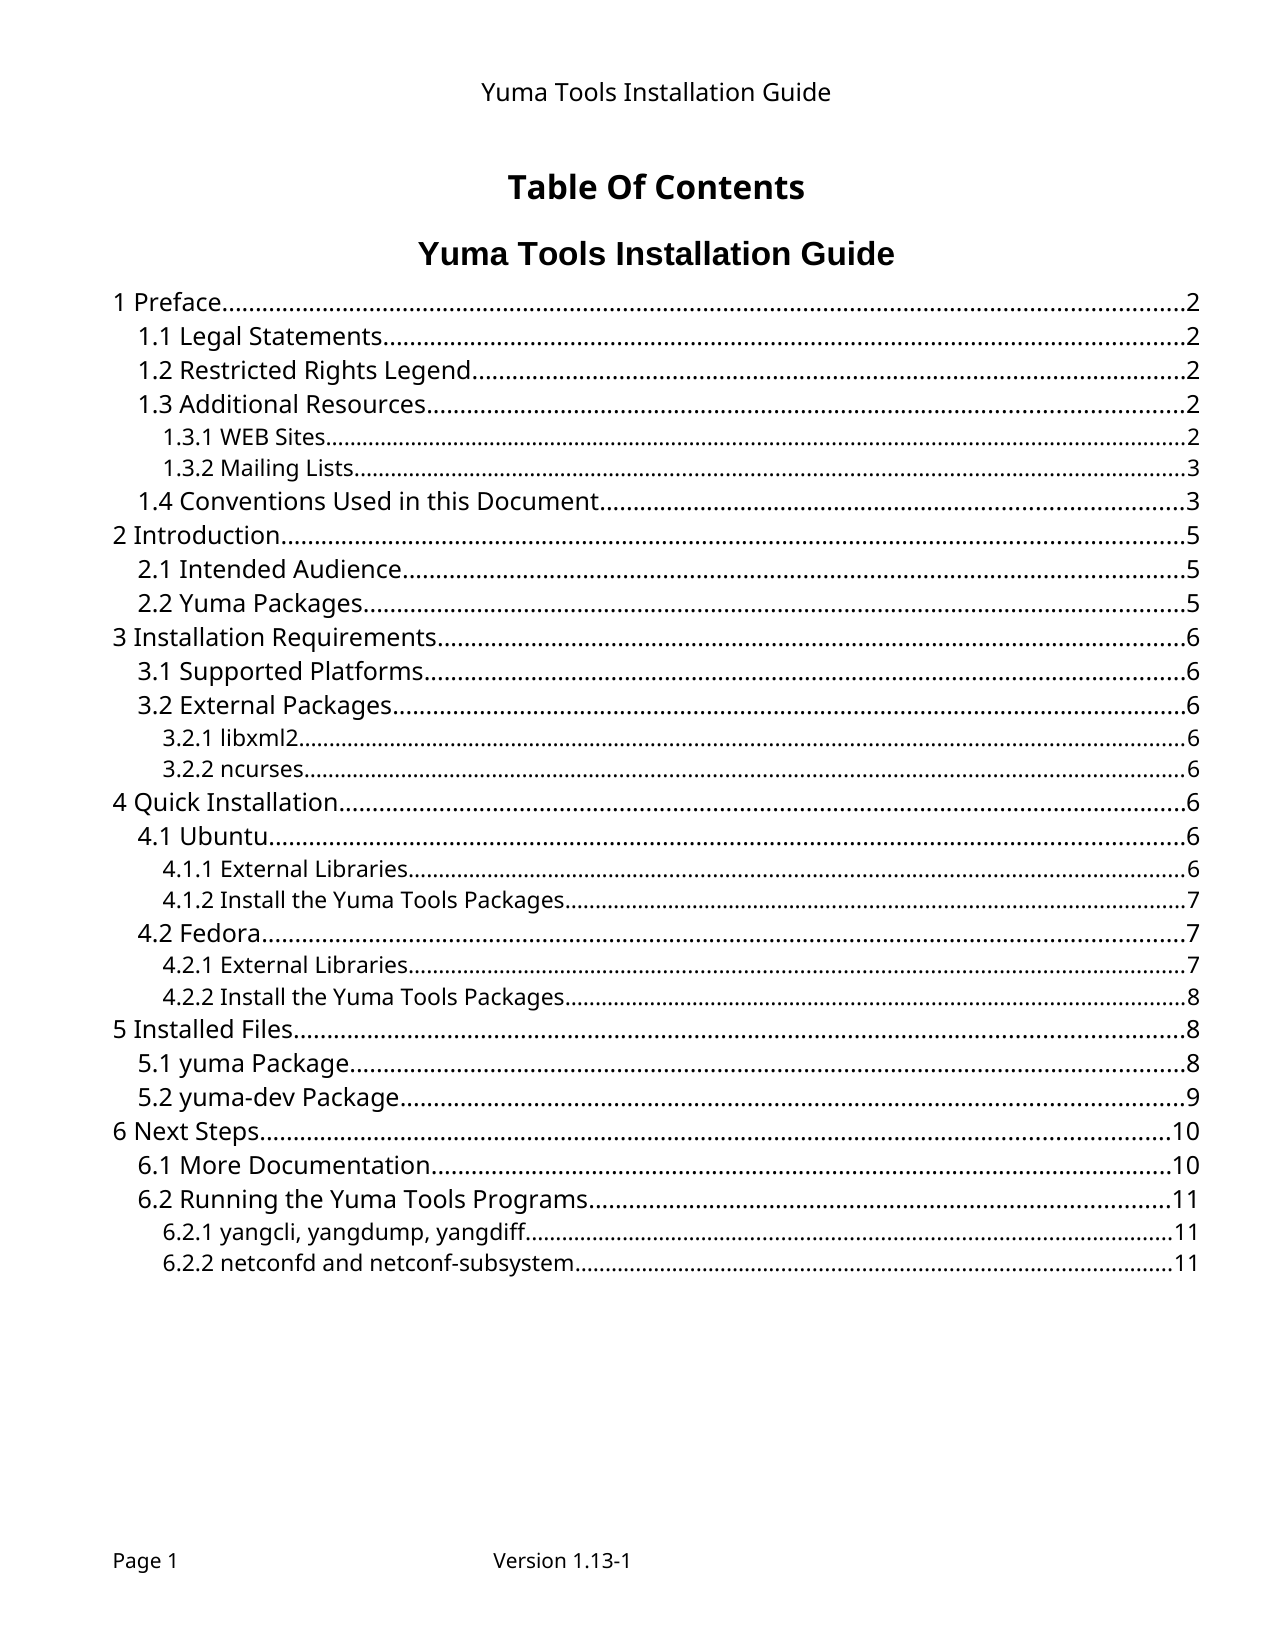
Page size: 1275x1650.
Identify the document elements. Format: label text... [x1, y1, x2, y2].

text 3.1 Supported Platforms 6 [137, 654, 1200, 688]
text 6.2.1 yangcli, yangdump, yangdiff 11 [162, 1216, 1200, 1247]
text 1.3.2 Mailing Lists 3 [162, 452, 1200, 484]
text 6.2.2 netconfd and netconf-subsystem 11 [162, 1247, 1200, 1279]
text 4.2 Fedora 7 [137, 915, 1200, 949]
text 1.3 Additional Resources 2 [137, 387, 1200, 421]
subtitle Yuma Tools Installation Guide [112, 234, 1200, 272]
text 2.1 Intended Audience 5 [137, 552, 1200, 586]
text 1 Preface 2 [112, 285, 1200, 319]
text 4.1 Ubuntu 6 [137, 819, 1200, 853]
title Table Of Contents [112, 163, 1200, 209]
text 1.3.1 WEB Sites 2 [162, 421, 1200, 452]
text 5.2 yuma-dev Package 9 [137, 1080, 1200, 1114]
text 4.1.2 Install the Yuma Tools Packages 7 [162, 884, 1200, 915]
text 4.1.1 External Libraries 6 [162, 853, 1200, 884]
text 6 Next Steps 10 [112, 1114, 1200, 1148]
text 3.2 External Packages 6 [137, 688, 1200, 722]
text 4.2.1 External Libraries 7 [162, 949, 1200, 981]
text 4 Quick Installation 6 [112, 784, 1200, 819]
text 3 Installation Requirements 6 [112, 620, 1200, 654]
text 1.4 Conventions Used in this Document 3 [137, 484, 1200, 518]
text 1.2 Restricted Rights Legend 2 [137, 353, 1200, 387]
text 5.1 yuma Package 8 [137, 1046, 1200, 1080]
text 2.2 Yuma Packages 5 [137, 586, 1200, 620]
text 1.1 Legal Statements 2 [137, 319, 1200, 353]
text 3.2.1 libxml2 6 [162, 722, 1200, 753]
text 3.2.2 ncurses 6 [162, 753, 1200, 784]
text 2 Introduction 5 [112, 518, 1200, 552]
text 4.2.2 Install the Yuma Tools Packages 8 [162, 981, 1200, 1012]
text 5 Installed Files 8 [112, 1012, 1200, 1046]
text 6.2 Running the Yuma Tools Programs 11 [137, 1182, 1200, 1216]
text 6.1 More Documentation 10 [137, 1148, 1200, 1182]
